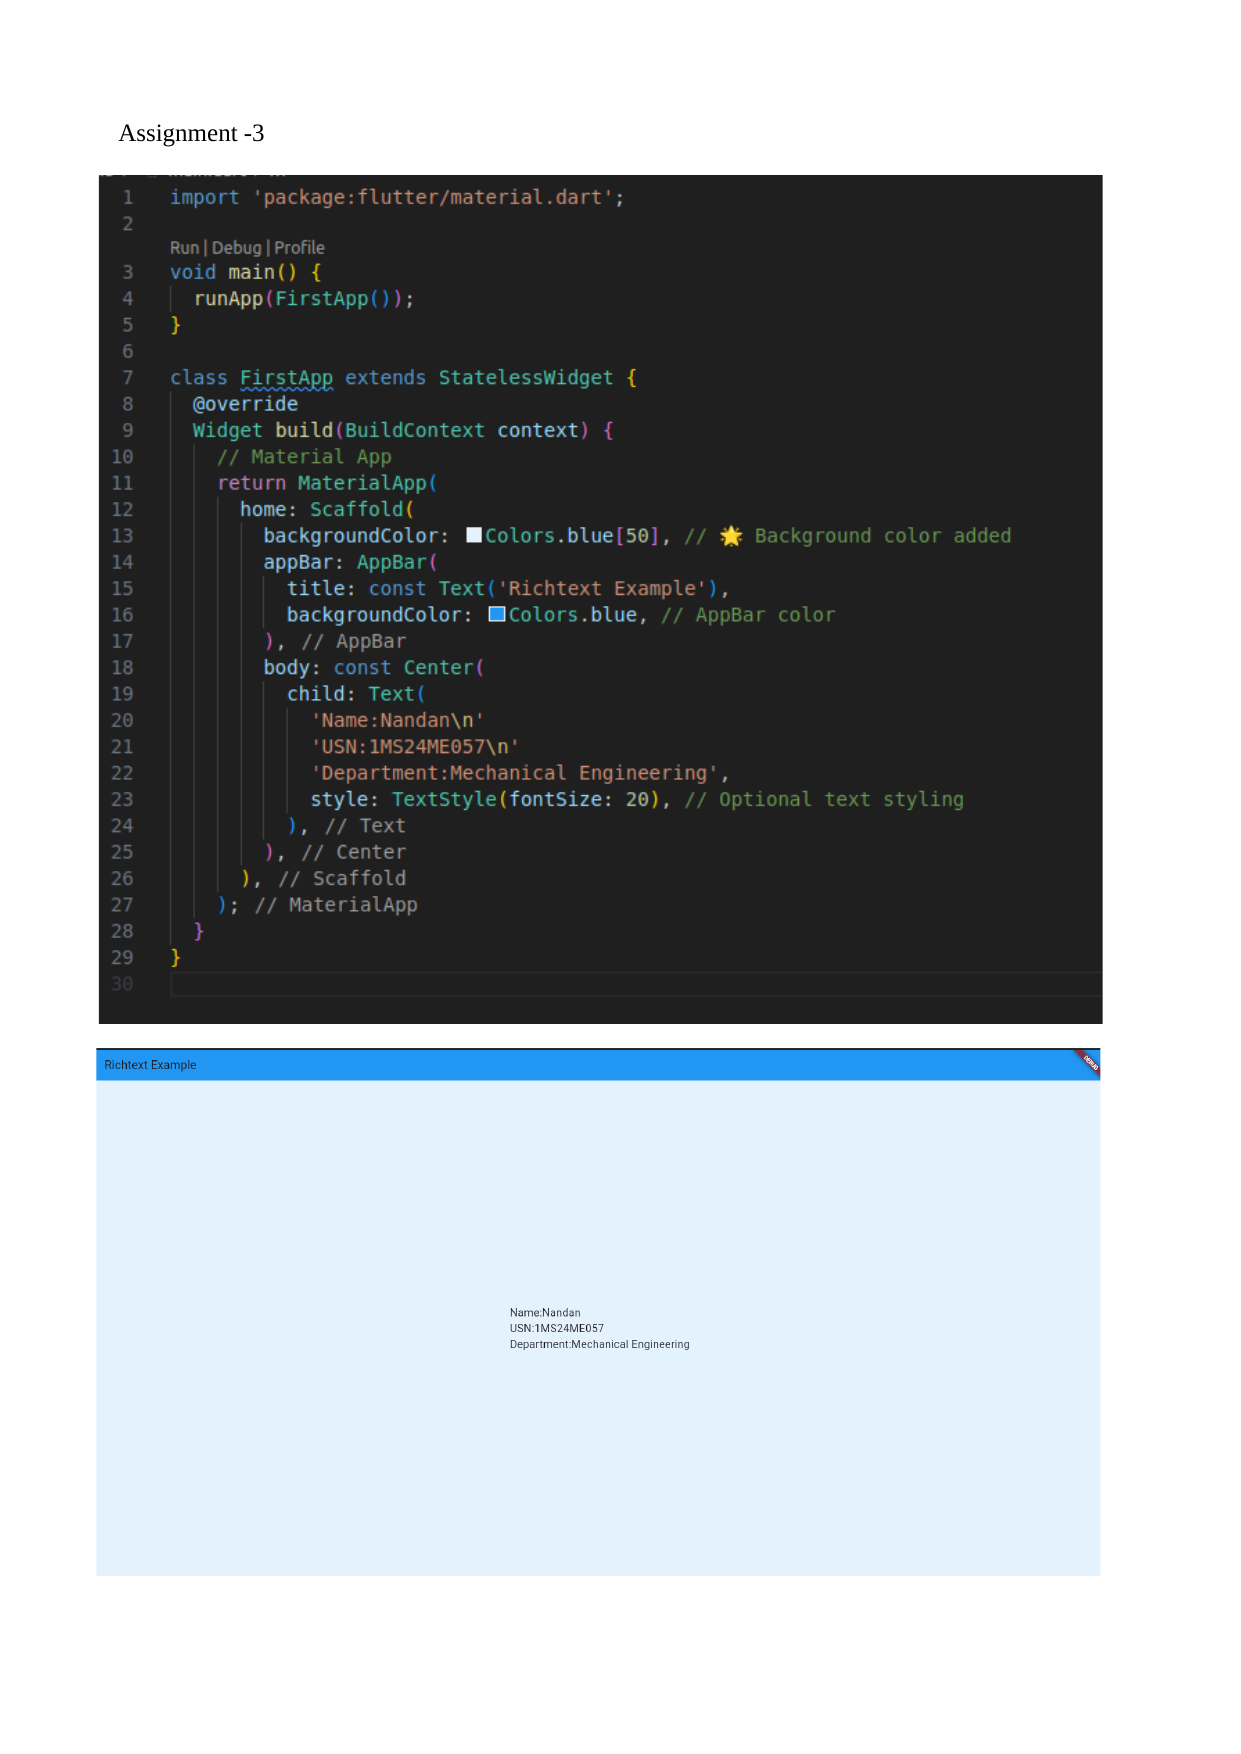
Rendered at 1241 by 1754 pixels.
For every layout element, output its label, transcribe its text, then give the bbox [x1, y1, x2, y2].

picture [98, 175, 1103, 1024]
text Assignment -3 [118, 118, 1122, 147]
picture [96, 1048, 1101, 1576]
